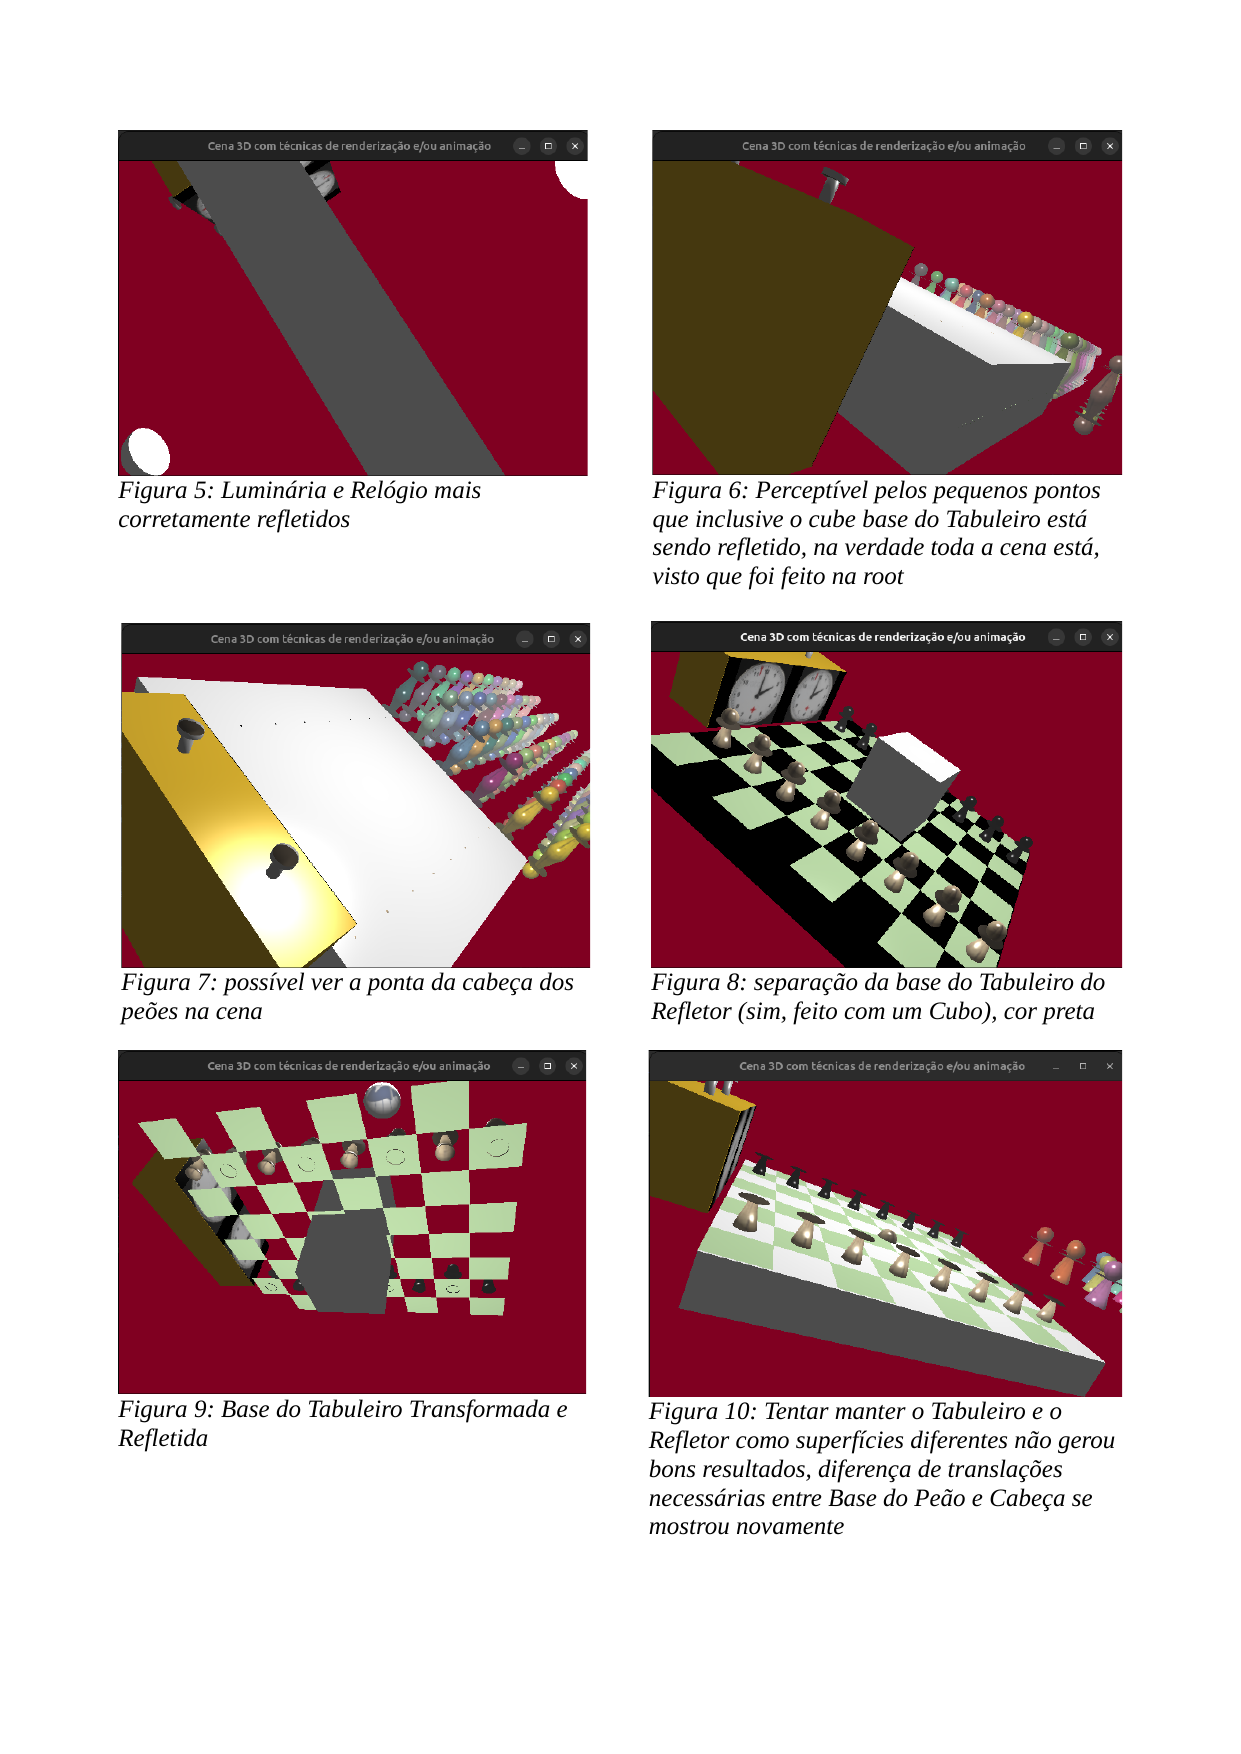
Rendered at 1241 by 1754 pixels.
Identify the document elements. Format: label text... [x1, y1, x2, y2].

text Figura 7: possível ver a ponta da cabeça dos peões na cena [121, 968, 590, 1025]
text Figura 6: Perceptível pelos pequenos pontos que inclusive o cube base do Tabuleiro está sendo refletido, na verdade toda a cena está, visto que foi feito na root [652, 475, 1122, 590]
text Figura 8: separação da base do Tabuleiro do Refletor (sim, feito com um Cubo), cor preta [651, 968, 1122, 1025]
picture [648, 1050, 1123, 1397]
picture [652, 130, 1123, 475]
text Figura 9: Base do Tabuleiro Transformada e Refletida [118, 1394, 586, 1451]
picture [118, 1050, 587, 1394]
text Figura 5: Luminária e Relógio mais corretamente refletidos [118, 476, 588, 533]
picture [121, 623, 590, 968]
text Figura 10: Tentar manter o Tabuleiro e o Refletor como superfícies diferentes não gerou bons resultados, diferença de translações necessárias entre Base do Peão e Cabeça se mostrou novamente [649, 1397, 1122, 1540]
picture [118, 130, 588, 476]
picture [651, 621, 1123, 968]
